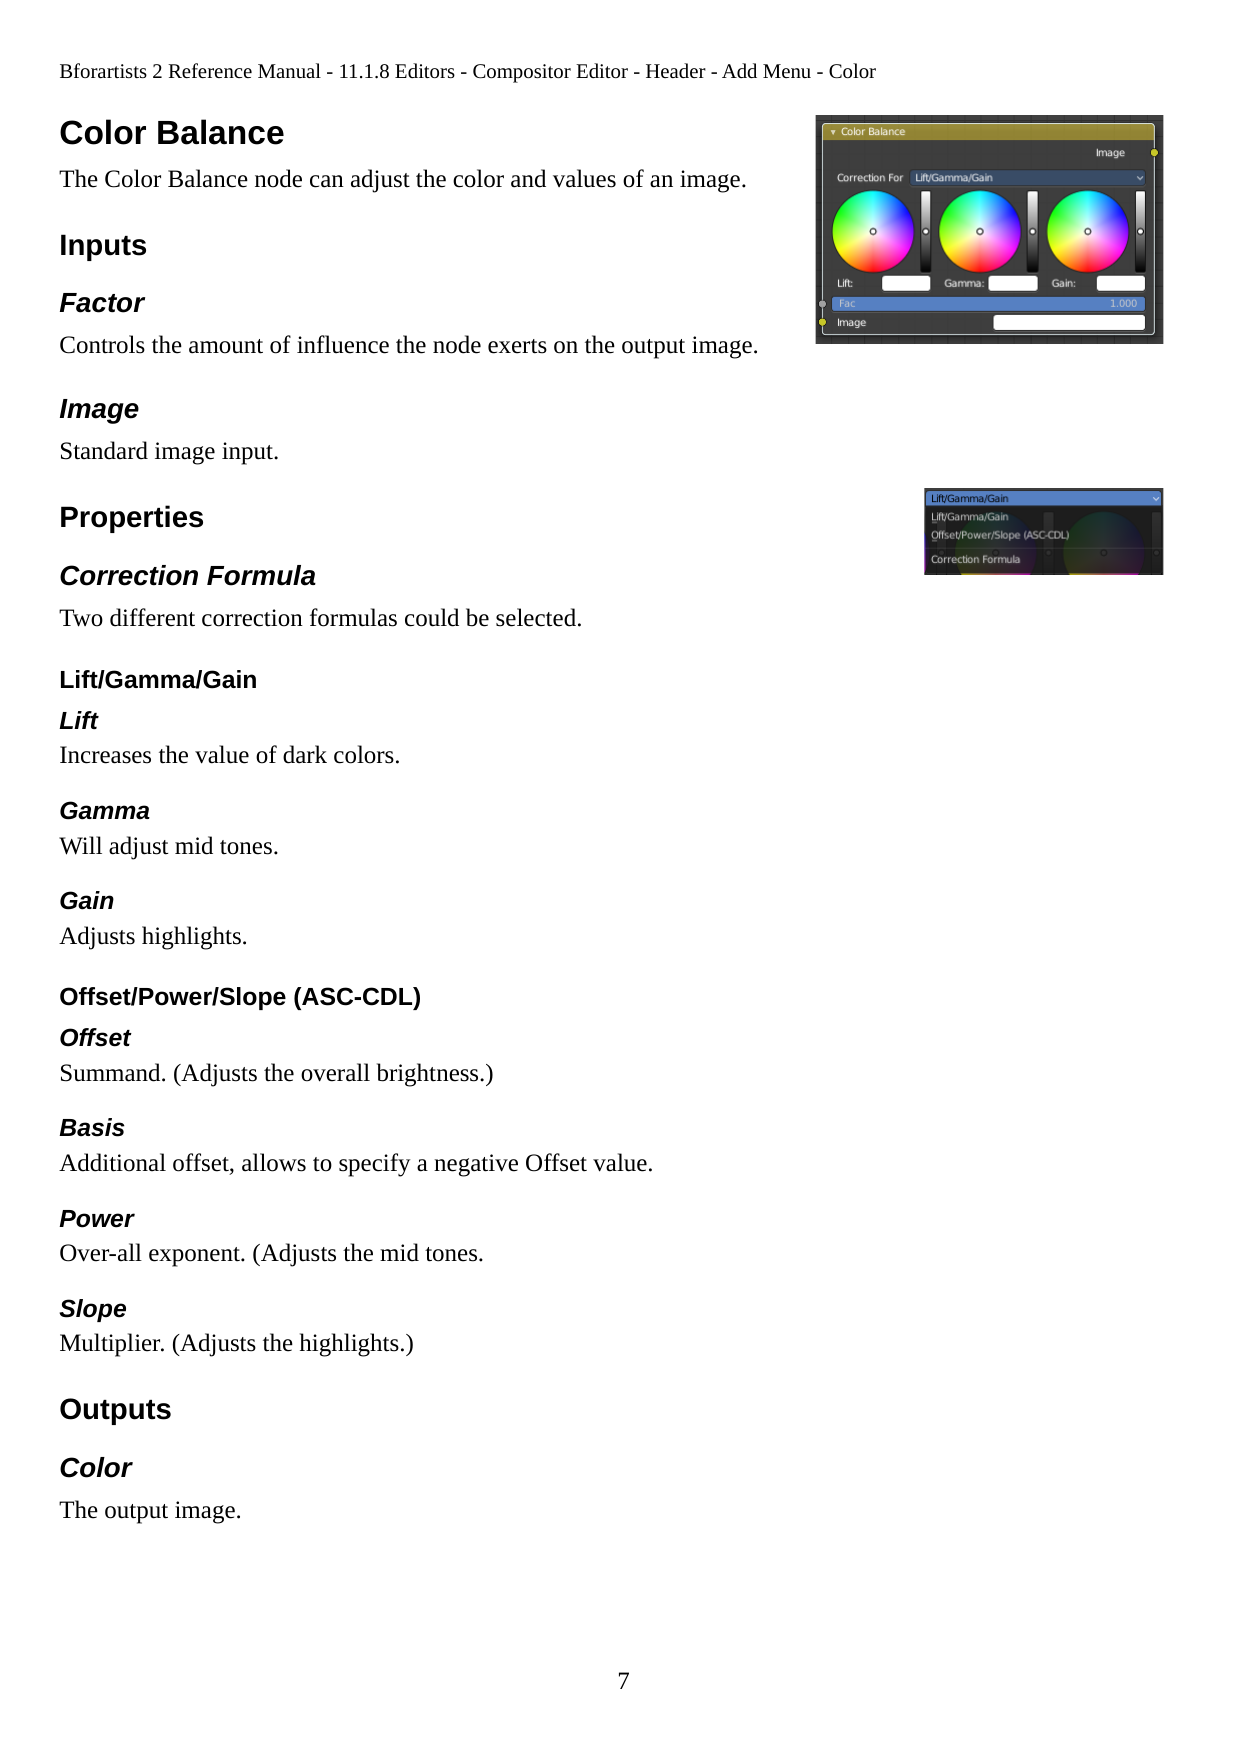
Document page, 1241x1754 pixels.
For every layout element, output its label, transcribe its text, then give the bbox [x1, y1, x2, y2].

text Standard image input. [59, 436, 1181, 465]
subtitle Basis [59, 1113, 1181, 1142]
subtitle Gamma [59, 796, 1181, 824]
subtitle [1164, 286, 1181, 318]
text Multiplier. (Adjusts the highlights.) [59, 1328, 1181, 1357]
subtitle [1164, 227, 1181, 261]
text Controls the amount of influence the node exerts on the output image. [59, 331, 1181, 359]
text The output image. [59, 1495, 1181, 1524]
picture [815, 115, 1164, 344]
subtitle [1164, 500, 1181, 534]
subtitle Lift/Gamma/Gain [59, 665, 1181, 693]
text Additional offset, allows to specify a negative Offset value. [59, 1148, 1181, 1177]
subtitle Inputs [59, 227, 815, 261]
subtitle Color Balance [59, 113, 1181, 151]
subtitle Image [59, 392, 1181, 424]
text Adjusts highlights. [59, 921, 1181, 949]
subtitle Properties [59, 500, 924, 534]
subtitle Correction Formula [59, 559, 1181, 591]
text The Color Balance node can adjust the color and values of an image. [59, 164, 815, 192]
subtitle Power [59, 1204, 1181, 1232]
text Increases the value of dark colors. [59, 741, 1181, 769]
subtitle Offset [59, 1023, 1181, 1052]
subtitle Slope [59, 1294, 1181, 1322]
text Summand. (Adjusts the overall brightness.) [59, 1058, 1181, 1087]
text Over-all exponent. (Adjusts the mid tones. [59, 1238, 1181, 1267]
text Will adjust mid tones. [59, 831, 1181, 859]
text Two different correction formulas could be selected. [59, 603, 1181, 632]
subtitle Outputs [59, 1392, 1181, 1426]
subtitle Color [59, 1451, 1181, 1483]
subtitle Factor [59, 286, 815, 318]
subtitle Offset/Power/Slope (ASC-CDL) [59, 982, 1181, 1011]
subtitle Lift [59, 706, 1181, 734]
picture [924, 488, 1164, 575]
subtitle Gain [59, 886, 1181, 914]
